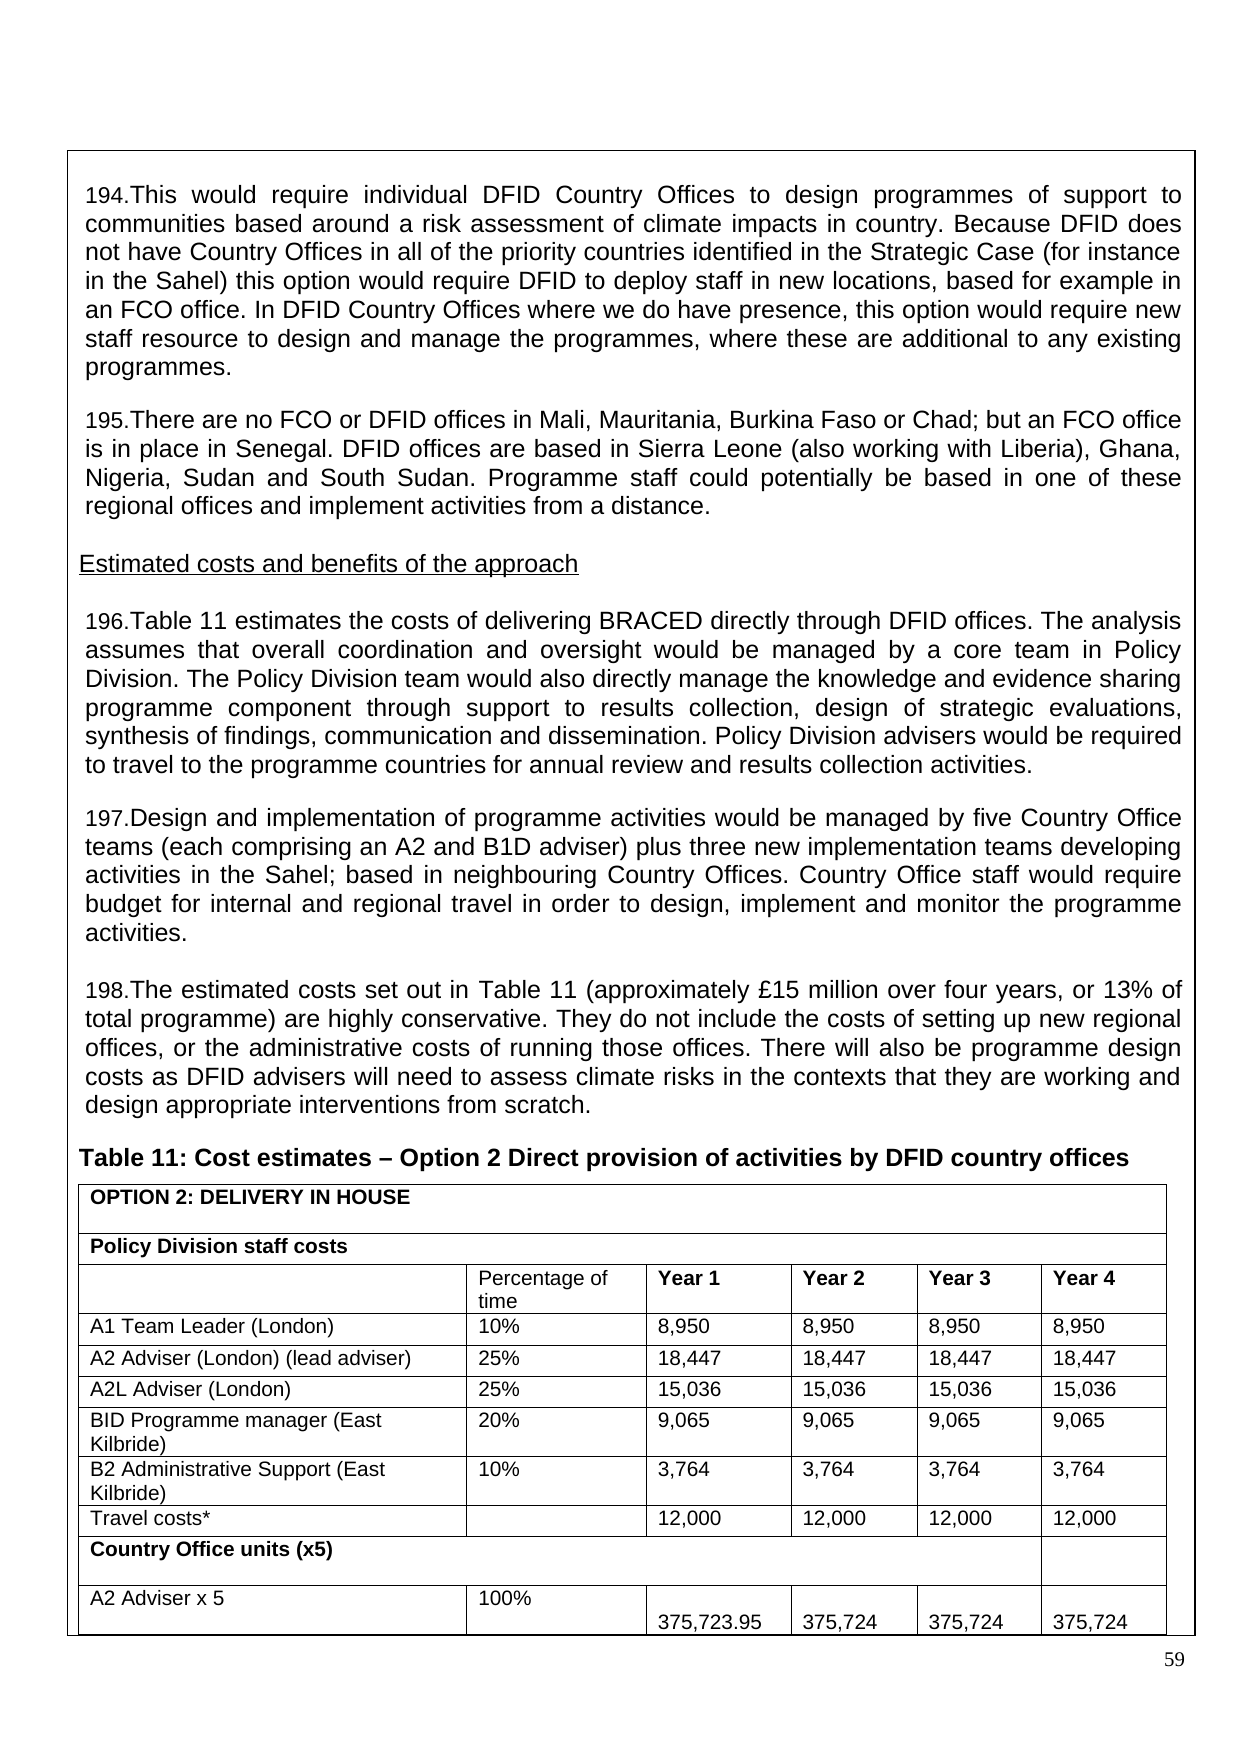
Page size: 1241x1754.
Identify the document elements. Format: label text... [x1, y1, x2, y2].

table_cell 18,447 [792, 1346, 917, 1376]
table_cell 8,950 [647, 1314, 791, 1344]
table_cell BID Programme manager (East Kilbride) [79, 1408, 466, 1456]
table_cell 12,000 [918, 1506, 1041, 1536]
table_cell 20% [467, 1408, 646, 1456]
table_cell 375,724 [1042, 1586, 1166, 1634]
table_cell 10% [467, 1314, 646, 1344]
table_cell 18,447 [1042, 1346, 1166, 1376]
table_cell Year 1 [647, 1265, 791, 1313]
table_cell 100% [467, 1586, 646, 1634]
table_cell Year 3 [918, 1265, 1041, 1313]
table_cell A2 Adviser (London) (lead adviser) [79, 1346, 466, 1376]
table_cell 12,000 [1042, 1506, 1166, 1536]
table_cell A2 Adviser x 5 [79, 1586, 466, 1634]
table_cell Policy Division staff costs [79, 1234, 1166, 1264]
table_cell B2 Administrative Support (East Kilbride) [79, 1457, 466, 1505]
table_cell 9,065 [918, 1408, 1041, 1456]
table_cell Percentage of time [467, 1265, 646, 1313]
table_cell 12,000 [792, 1506, 917, 1536]
table_cell A2L Adviser (London) [79, 1377, 466, 1407]
table_header OPTION 2: DELIVERY IN HOUSE [79, 1185, 1166, 1233]
table_cell 10% [467, 1457, 646, 1505]
table_cell 9,065 [792, 1408, 917, 1456]
table_cell Country Office units (x5) [79, 1537, 1041, 1585]
table_cell 25% [467, 1346, 646, 1376]
table_cell 3,764 [647, 1457, 791, 1505]
table_cell 3,764 [792, 1457, 917, 1505]
table_cell 15,036 [647, 1377, 791, 1407]
table_cell 8,950 [792, 1314, 917, 1344]
table_cell 8,950 [1042, 1314, 1166, 1344]
table_cell [1042, 1537, 1166, 1585]
table_cell A1 Team Leader (London) [79, 1314, 466, 1344]
table_cell 12,000 [647, 1506, 791, 1536]
table_cell 18,447 [918, 1346, 1041, 1376]
table_cell 8,950 [918, 1314, 1041, 1344]
table_cell [79, 1265, 466, 1313]
table_cell 15,036 [792, 1377, 917, 1407]
table_cell 25% [467, 1377, 646, 1407]
table_cell Travel costs* [79, 1506, 466, 1536]
table_cell 15,036 [1042, 1377, 1166, 1407]
table_cell 375,724 [792, 1586, 917, 1634]
table_cell 3,764 [1042, 1457, 1166, 1505]
table_cell 15,036 [918, 1377, 1041, 1407]
table_cell 9,065 [647, 1408, 791, 1456]
table_cell 9,065 [1042, 1408, 1166, 1456]
table_cell Year 2 [792, 1265, 917, 1313]
table_cell [467, 1506, 646, 1536]
table_cell 18,447 [647, 1346, 791, 1376]
table_cell Year 4 [1042, 1265, 1166, 1313]
table_cell 375,724 [918, 1586, 1041, 1634]
table_cell 375,723.95 [647, 1586, 791, 1634]
table_cell 3,764 [918, 1457, 1041, 1505]
table_header B: The case for investing in DRR and adaptation There are two options Table 6: Investment Options Economic appraisal The Strategic Case made the economic case for government intervention to deal with the impacts of increased extreme weather and climate events on communities in developing countries. There are a number of different interventions that can be used to tackle the market and governance failures set out in the Strategic Case. To deliver public goods to communities, governments can provide goods and services such as small-scale buffer infrastructure, local early warning systems, community awareness raising and evacuation planning, crop diversification, and micro-insurance. To help poor and vulnerable groups in society build their resilience to deal with shocks governments can provide goods and services – or they can deliver social protection programmes such as cash transfers; asset transfers; employment guarantees; or social pensions. Governments can also seek to influence the broader patterns of economic development that can build resilience of the economy as a whole to extreme events. Where programmes work in a defined context, the usual approach to the economic appraisal is to present and compare the additional costs and additional benefits of the proposed set of activities, and subject these to sensitivity analyses. However, the BRACED programme proposes to support a range of projects in multiple contexts, many of which have not yet been designed and actual costs and benefits are uncertain. Therefore a comprehensive cost and benefit analysis (CBA) is neither possible nor proportional, and has not been undertaken. Instead the approach used to consider the costs and benefits of BRACED has been to identify the costs and benefits of community based adaptation and DRR from the literature and to provide CBA from comparable projects. This section makes the case for the effectiveness of the programme – the extent to which BRACED outputs will active the planned outcomes. It will also consider the costs and benefits of the counterfactual scenario – no further DFID support to community based adaptation and DRR. Option 1: Fund community based adaptation and DRR There is a substantial and growing body of evidence to suggest that the benefits of climate change adaptation and DRR exceed the costs. At a global level, Parry et al estimate that the mean cost of adaptation measures is $6 trillion. Even though adaptation does not remove all – or even most – of the impacts of climate change, it is clearly worthwhile, with a mean benefit of over $300 trillion, at a mean benefit to cost ratio of about 60 to 1 (Parry et al, 2009). It is more difficult to assess cost benefit ratios at a micro level. As Hallegatte et al (2013) has shown, net-present-value calculations (discounted total benefits minus discounted total costs) break down in the presence of uncertainty about which climate projections will play out in practice. Small changes in the ‘without programme’ climate scenario have a big impact on the expected benefits of the programme being appraised. It is also difficult to quantify the benefits of adaptation and DRR activities. The impacts of climate change can play out over very long time periods, meaning that programme benefits need to be evaluated a long time into the future. What is more, ‘resilience’ is context specific and can mean different things to different communities - is therefore often difficult to place a monetary value on the benefits of interventions that aim to build resilience to climate extremes. This programme will work at the micro level in a range of countries and contexts to scale up responses to climate change that are specific to the risks identified in those communities, and will through components C and D work to strengthen the policy and institutional frameworks to sustain and replicate these interventions. This will be complemented by support to governments to develop macro strategies that build systematic resilience to shocks. As the specific grassroots interventions that this programme will implement are yet to be identified, this section reviews evidence from similar interventions in order to assess the extent to which they offer a positive rate of return. BRACED is also expected in its implementation to provide more details on the costs and benefits of DRR and adaptation interventions. This will include information on unit costs. This is important as the evidence in developing the assessment of VFM of DRR and adaptation interventions. Evidence review Despite the huge number of community-based adaptation programmes under implementation by governments, donors and NGOs; until recently the number of rigorous, experimental, and peer reviewed cost-benefit analyses for those projects was relatively small. Where evidence of benefit to cost ratios does exist, it is largely drawn from ex-post evaluation of projects. Two studies (DFID 2005 and Mechler 2005) reviewed the evidence base for benefit to cost ratios for community based adaptation and DRR in 2005. The DFID study concluded that, “research into the costs of natural disasters and the costs and benefits of DRR measures is not well developed, and much of the evidence is anecdotal. However, a number of bottom-up, or micro-economic assessments, of DRR measures have also been undertaken. These typically examine a proposed package of DRR measures for a specific area. Such studies have identified a wide range of DRR measures with positive benefit-cost ratios. The benefit-cost ratios are obviously heavily dependent upon local circumstances (for example construction cost, efficacy of DRR measure, value of assets and numbers of persons affected), but the studies demonstrate the potential for economically effective DRR measures in developing countries. This evidence strongly suggests that there can be positive economic returns from DRR measures, and that additional development benefits can be realised”. Mechler (2005) reviews the literature on the efficiency and net benefits of preventive disaster management measures in reducing and avoiding disaster impacts. The author finds that large returns to preventive measures have been found in studies appraising the potential benefits before implementation, or evaluating the actual benefits ex-post (a summary of the 11 studies reviewed is provided in the Annex A). Benefits to cost ratios were £2 for every £1 invested or higher. In a subsequent paper, Linnerooth-Bayer and Mechler (2008) updated this analysis and found that in many contexts every Euro invested in risk prevention returns roughly 2 to 4 Euros in terms of avoided or reduced disaster impacts on life, property, economy and environment. A literature review commissioned as part of this appraisal has identified a number of more recent studies - some of them from programmes operating to scale - that have provided stronger evidence of value for money with benefits greatly exceeding costs. These are summarised below, and an evidence rating is provided for each study. A DFID-funded project in Malawi supporting crop diversification, soil and water conservation, and provision of drought-resistant livestock, has yielded positive benefit cost ratios (calculated at a discount rate of 10%) between 24.30 and 37.32 depending on the underlying assumptions (Medium; small scale study but independent and controlled); The Chars Livelihoods Programme in Bangladesh has used community public works, to raise more than 100,000 homesteads on the riverine chars above the 1998 record flood levels. In addition it provides women (55,000 by 2010) with productive assets to reduce income poverty and strengthen further their resilience. A DFID study concluded that the plinths had a benefit to cost ratio of 4.3 to 1 and the assets 7.9 to 1. (Medium evidence). An independent, controlled, longitudinal study in four chars villages confirmed that the improvements made in the livelihoods of flood prone households continued over time. It identified additional qualitative benefits for women from the programme, including greater social inclusion, confidence and empowerment. (Strong evidence, independent and controlled); The DFID-funded Protracted Relief Programme in Zimbabwe has shown that small scale projects (for example conservation farming; seeds, fertilisers and small stock distribution; crop diversification) aimed at increasing food security have led to benefits outweighing costs by between 1.6 and 17.2 times depending on the intervention. The package of interventions resulted in an Internal Rate of Return of 44% (calculated using a discount rate of 12%). (Strong evidence; large scale and programme designed taking account of drought risk); The Risk to Resilience Study Team (2009) reviewed drought- and flood- risk reduction strategies in India, Nepal and Pakistan. The review shows that individual measures have positive BCRs (between 1 and 8.55) and in some cases well above those achieved through other common development investments (Strong evidence); Venton and Venton (2004) looked at two community-based projects in Bihar and Andhra in India, the former vulnerable to floods and the latter to both floods and droughts. The economic analysis shows benefit-cost ratios (BCR) (at 10% discount rate) of 3.76 and 13.38 respectively (Medium evidence; small-scale study). Box 7 reviews the evidence on the specific types of activity likely to be funded by the BRACED programme – these are early warning systems; community based risk reduction; social protection programmes; insurance; natural resource management; and infrastructure. The evidence allows us to conclude that the benefits of adopting a disaster risk reduction approach to build climate resilience exceed the costs in the vast majority of cases. Option 2: No further DFID support to community based adaptation and DRR The costs of not investing in community based adaptation and DRR are potentially very large. The World Bank Economics of Adaptation to Climate Change study estimates that the global costs of adapting to a 2-degree world between 2010 and 2050 to be in the region of $70 billion to $100 billion per year. Box 8: VFM review of activities similar to those in the BRACED programme The costs to HMG and to society that will result from climate extremes if there is no further intervention are threefold. First is the cost of wider investments failing due to extreme climate risk (opportunity costs). The second is the long-term impacts of a changed climate (higher temperatures, changes in total precipitation and rainfall patterns), which are likely to reduce crop yields for farmers unless adaptation measures are implemented, or disruption of other livelihood generating activities. These costs can worsen food security and increase hunger and malnutrition. The third is the actual cost of humanitarian response to extreme climate events when adaptation actions have not been undertaken to support the most vulnerable. On the third of these costs, there is strong evidence to suggest that investment in building the resilience of communities to cope with risk in disaster prone regions is more cost-effective than humanitarian response after the fact. The evidence from a recent DFID paper analysing the economics of early response measures in Kenya and Ethiopia clearly points to three conclusions: Early response is far more cost effective than late humanitarian response. In southern Ethiopia, with a beneficiary population of 2.8m, household level data suggest that early response could save between $662m and $1.3billion in a single event. A perceived risk in responding early is that humanitarian funds will be released incorrectly to situations that turn out not to be a disaster. However, these figures suggest that donors could mistakenly release funds two times in Kenya, and seven times in Ethiopia, before the cost is even equivalent to the cost of humanitarian aid in one event. Given uncertainty, the estimates presented in the paper suggest that while the cost of building resilience is comparatively high, the wider benefits of building resilience can significantly outweigh the costs, leading to the conclusion that investment in resilience is the best value for money. The cost of resilience would have to approach $200 per capita per year for 10 years (almost 50% higher than the figure assumed in this paper) before the modelled costs of resilience begin to approach the cost of humanitarian response. The paper concludes that early response and resilience building measures should be the overwhelming priority response to disasters. The findings in this study fully support an economic imperative for a shift to greater early response and resilience building. Whilst this study only uses a sample of two countries and should not be seen as globally representative, the experience from Kenya and Ethiopia suggests that early action can be very good value for money. Overall, the evidence presented is supportive of community-based adaptation and DRR activities that will encourage resilience building and early responses for disaster risk reduction. The case for investment in BRACED Component C The BRACED theory of change hypothesises that the programme will be achieve a transformational impact on resilience of poor people in vulnerable communities by learning lessons from what approaches work in what context; and using this evidence to influence policy making and development planning. BRACED Component C will generate, synthesise and communicate evidence on which interventions under components A and B work well (and less well). Box 9 looks at whether the benefits of programme component C are likely to outweigh its costs. Box 9: Benefits and Costs of BRACED knowledge and evidence component Climate and Environment Appraisal Table 7 summarises the climate change and environmental categories on whether to invest in DRR and climate change adaptation. The categories are defined as: Category A, high potential risk or high opportunity; B, medium or manageable or medium opportunity; C, low or no risk, or no opportunity; or D, core contribution to a multilateral organisation. Table 7: Climate change and environmental categories As the main objective of BRACED as set out in the strategic case is to build resilience to climate extremes and reduce and prevent disasters occurring the decision to invest in DRR and adaptation will have significant opportunities and benefits (Category A). The logframe has explicit climate change and environment indicators. A decision not to invest would forgo those opportunities and benefits and in the face of a worsening environment represent a significant risk – this option would therefore be category B. An important opportunity of BRACED is to bring together development and humanitarian interventions to address the environmental challenges of climate change, and to develop programmes and projects that meet both humanitarian, development and environment objectives by building resilience to climate extremes. More details on the opportunities BRACED presents and how to enhance these benefits is given in the Climate and Environment Assurance Note attached as Annex B. There are risks that some of the proposed activities and investments under BRACED may lead to maladaptive outcomes. For example some grants may fund include rural infrastructure. There is a risk that the ‘climate-proofing’ of these components may exclusively focus on making them physically able to withstand climate effects. These investments could potentially, for example, provide “incentives” for the most vulnerable to remain in locations that would be unviable in 20-30 years’ time according to current projections. This was an important issue identified by the Foresight Report on Migration and Environmental Change. For the Sahel specifically there is a risk that the resilience inherent in the ‘dis-equilibrium’ nature of the drylands environment is not recognised and externally imposed solutions such as intensive agriculture prove maladaptive. Conversely enhancing traditional livelihood strategies that are resilient to existing climate variability may not be sufficient alone in the face of future climate change, both scenarios would prove maladaptive. The individual projects supported by BRACED will need to work at scale in a truly integrated way, with each other and with the policy and institutional context, to enable consideration of complexities and trade-offs in complex socio-ecological systems to ensure they achieve maximum impact. By working at individual community level there is a risk of displaced environmental risks from one community to another, for example an activity to improve irrigation and water use could have an impact on water users downstream by increasing the amount of water taken out of the river. It could also have negative impacts on the wider ecosystem. This risk is more acute if individual projects don’t work with the national and subnational policy and institutional contexts – ensuring government buy-in at all levels. To address this consideration and mitigation of wider systemic climate and environment risks to the whole region or ecosystem in question will be included as criteria for grant selection. NGOs and NGO alliances will need to demonstrate an understanding of the policy and institutional context and have plans for addressing this. Many of the project level impacts can be avoided or reduced where these are identified and actions taken. However, as the projects that BRACED will support are still to be determined there is no definitive list of risks that can be identified at the outset. It will therefore be important when awarding grants that all proposals are subjected to a climate and environment appraisal. There will be a set of more generic risks, and opportunities, with BRACED on implementing the project and choice of activities. This would include limiting the travel associated with the project and ensuring that low carbon technologies are used, and that any interventions are energy efficient. There will also be an opportunity for BRACED to support climate compatible development approaches that deliver triple wins: adaptation, mitigation and development benefits. The option to fund DRR and adaptation is appraised as category B while there are risks these can be mitigated or avoided. The option not to fund implies continued and increasing climate risks to those communities and so is category B for risks. The option to fund provides significant environment and climate change opportunities and is category A. The option not to fund does not provide opportunities and is category C. More details on the potential risks and negative environmental impacts are given in the Climate and Environment Assurance Note (Annex B). Social and Gender Appraisal BRACED recognises the strong links between poverty, gender and vulnerability to climatic disasters. By focusing on the Sahel BRACED will provide significant funding to countries that are at the bottom of the human development index (HDI) and which suffer from chronic food insecurity. Other countries covered by BRACED will be DFID focus countries including fragile states that are highly prone to disasters. The focus of BRACED is building resilience to disasters. This will require a range of interventions to help people manage the risk of droughts, floods and cyclones. In parallel to these interventions there needs to be a renewed focus on addressing the fundamental causes of vulnerability. Of these, chronic poverty is the underlying driver of vulnerability across the Sahel and many other BRACED countries and is reinforced by huge gender disparities, insecurity and conflict, poor governance and lack of respect for human rights, inadequate health provision and lack of education, particularly for girls. All of these need to be addressed through policies and programmes on wealth creation, empowering women and girls and greater investments in education and health, including reproductive health. These are all important for building resilience and while not the focus of BRACED, nonetheless BRACED-funded projects will need to show how they relate to these wider set of issues and interventions. Furthermore, at a political level establishing good governance and building peace and stability across the Sahel and other fragile environments will be critical for long term resilience to climate disasters. One of the key issues for BRACED will be targeting within the selected countries. In order to do this effectively the selection criteria for potential BRACED-funded programmes will need to give high priority to social dimensions of vulnerability in addition to physical vulnerability. The following will be key requirements for selection: Gender. This needs to include a gendered approach to vulnerability analysis. While there is a consensus that women are more vulnerable to disasters than men, there is a need to understand the particularly vulnerabilities facing women and men in each context. Furthermore, BRACED will consider funding programmes specifically targeting women and girls. This will be critical for the Sahel where gender inequalities are also some of the highest in the world; in the 2011 Gender Inequality Index Chad ranked 145 out of 146, Niger 144 and Mali 143. Multi-dimensional analysis of vulnerability - In addition to gender there are other important social drivers of vulnerability including age and ethnicity which will require an understanding of the multi-dimensions of vulnerability. Social exclusion and marginalisation - In many countries covered by BRACED, including large parts of the Sahel, social exclusion and marginalisation have been major drivers of both conflict and vulnerability. Participatory methodologies - including participatory vulnerability analysis will be critical for both understanding vulnerability and designing effective interventions. BRACED funded projects will need to clearly demonstrate a strong track record and commitment to participatory approaches. Empowerment and accountability - BRACED will expect NGO partners to be involved in policy influencing, political economy analysis and empowering communities and local civil society groups to hold governments and donors to account for their policies and programmes on adaptation and disaster risk reduction. C. Appraisal of Delivery options Economic Appraisal Appraisal Section B shows that investments in community-based adaptation are very likely to have a positive rate of return. It also shows that costs to society and to HMG are likely to be higher in the without-programme scenario) than with the programme - because it is more expensive to respond and recover from extreme climate events than it is to build resilience ex ante. This section looks at a number of ways in which the BRACED programme could deliver its activities. A range of options to support community based adaptation and DRR to build resilience to climate extremes were considered. These were assessed against the following critical success criteria: Table 8: Critical Success Criteria In addition the social and environment appraisals consider the extent which the delivery options perform well in fragile contexts; target women and girls; and ensure that activities are low carbon, climate resilient environmentally sustainable. The list of wider options considered but rejected include: Provision of goods and services by national or local governments in priority countries funded through DFID budget support. This option is not feasible (at least in phase 1 of the programme), as DFID does not have geographical presence in the programme focus countries. DFID does not have existing working relationships with local governments in the programme countries and so the number of new ground staff needed to implement this option is unacceptably high. However this option could be considered under phase 2 of the programme following preparatory work in-country. Delivery through a multilateral climate investment fund such as the Pilot Programme on Climate Resilience or Adaptation Fund. HMG already provides support to multilateral funds elsewhere under the International Climate Fund (to date, £431 million to the PPCR and £10 million to the Adaptation Fund). Working through multilaterals can complement the bilateral programmes that we implement through our country and regional offices. Multilateral programmes enable us to deliver large scale support for adaptation through institutions that are effective, and build progress in key areas that we are unable to bilaterally. A separate Business Case will consider whether the multilateral climate funds are able to absorb and disburse additional finance and the extent to which this offers good value for money. Appraisal of the delivery options The three remaining options to be appraised are: Finance to adaptation multilateral organisations to implement activities on DRR and climate change adaptation either as part of their core activities or within separate facility or trust fund. Organisations with core business in this focus area include WFP, UNISDR, and the GFDRR. Direct provision of DRR and adaptation activities to vulnerable communities in a selection of countries by DFID country offices. NB this option is not possible for the Sahel where DFID does not have country offices. Direct support to civil society organisations their partners and to scale up their existing activities on DRR and climate change adaptation. Option 1: Finance to adaptation multilateral organisations How it would work Under this option DFID would transfer funds to a multilateral organisation that would deliver community based adaptation and DRR activities as part of its core activities or under a new programme window. Multilateral organisations with core business in this subject are the United Nations World Food Programme (WFP), the United Nations Office for Disaster Risk Reduction (UNISDR) and the Global Fund for Disaster Risk Reduction (GFDRR). The analysis of these three organisations draws heavily on the assessment made during the DFID Multilateral Aid Review 2011 as well as desk-based research using online resources (including the Australian Multilateral Aid Review). The World Food Programme is the world’s largest humanitarian organisation with two-thirds of its resources channelled through humanitarian interventions. Delivering food assistance, it also advocates globally for attention to hunger. It is entirely voluntarily funded and its scale of operation is driven in large part by fluctuating humanitarian need and funding. In 2009 its expenditure was US$ 4.2 billion; in 2010 it was US$ 3.8 billion. WFP receives no core funding: its administrative budget derives from a 7 per cent surcharge on programme funding. The vast bulk of WFP’s income is earmarked by donors to specific operations/purposes – only eight per cent is undirected multilateral. The United Nation’s International Strategy for Disaster Reduction (UNISDR) is a strategic framework, adopted by United Nations Member States in 2000, aiming to guide and co-ordinate the efforts of a wide range of partners to achieve substantive reduction in disaster losses and build resilient nations and communities as an essential condition for sustainable development. UNISDR’s main role includes co-ordination amongst UNISDR system partners, policy guidance, and provision of strategic information on disaster risk – and so it does not at present directly implement activities on the ground. Worldwide UNISDR has approximately 90 members of staff (which includes 48 in regional offices) and an overall annual budget of approximately US$ 28 million. The Global Fund for Disaster Risk Reduction (GFDRR) was established in 2006. It is a facility hosted by the World Bank and guided by a Consultative Group made up of donors, developing countries and international partners. The GFDRR Secretariat employs around 12 full-time staff at its Washington Headquarters, and relies on a network of World Bank and UNISDR staff to support its three ‘tracks’ of programming (global and regional level advocacy; technical and financial assistance to low and middle-income countries; and a disaster recovery fund). Its annual budget for 2010 was $131.5m. Estimated costs and benefits of the approach Table 9 sets out the costs of delivering the BRACED programme through a multilateral organisation. The analysis assumes that programme oversight would be managed by a core advisory team in DFID Policy Division, comprising an A1 Team Leader, A2 and A2L policy leads, and two grade B programme management staff. The multilateral body would deliver overall programme management, implementation, and monitoring and evaluation functions. Information on the proportion of the UNISDR and WFP budget that is spent on administrative and management costs was not readily available from Annual Reports (though a breakdown of expenditures by programme activity was provided in both it was not possible to disaggregate programme and management costs). According to the UNISDR Annual Report 2012, 57% of the organisation’s expenditure is on staff costs. This is to be expected from a knowledge-based institution that delivers its outputs through its staff. A World Bank evaluation of the GFDRR found that the administrative costs of the GFDRR Secretariat as a share of total expenditures administered by the Secretariat have declined steadily as the program has grown since 2006. At 11.3 percent in 2012, these are comparable to other technical assistance and investment programs that World Bank Independent Evaluation Group has reviewed. Through negotiation with multilateral organisations, we would aim to reduce this figure to 10% of programme budget to administration and management costs. Table 9: Cost estimates – Option 1 Finance to Adaptation Multilateral Organisation * Assumes one adviser makes 2 international trips per year at £2000 per trip ** FTE estimates based on DFID Unit Costs data Table 10 assesses the potential benefits of this delivery option against the critical success criteria. Table 10: Benefits estimates - Option 1 Finance to Adaptation Multilateral Organisation Scores: 1 = unsatisfactory; 2 = weak; 3 = satisfactory; 4 = strong This option scored poorly against feasibility, organisational effectiveness, and ability to deliver results at scale; however, it has good potential to work with partner governments and to influence wider policy-making. An overall score for the three institutions has been given against each criterion in table 10. This hides differences between the three institutions. Notably, the World Food Programme performs better against the criteria than the other two organisations. A more detailed consideration of the pros and cons of delivering BRACED through WFP is provided in Box 10. On balance we do not believe that it is feasible to deliver BRACED through WFP because the programme scope is beyond the mandate of the organisation. Broader advantages and risks of the approach A broader advantage of the multilateral option (not captured in Table 10) is the potential to leverage in additional finance from other donors. If the BRACED programme were to set up a new window or trust fund within an existing multilateral organisation, other donors and international organisations could be invited to contribute finance to the fund. A strong disadvantage of this option is the limited scope to build capacity and knowledge in DFID. Outsourcing the delivery of BRACED entirely to a third party could mean that the potential for lesson learning on effective management, implementation and delivery of community based adaptation and DRR activities is not maximised. Box 10: WFP as a potential partner for BRACED delivery Option 2: Direct provision of activities by DFID country offices How it would work This would require individual DFID Country Offices to design programmes of support to communities based around a risk assessment of climate impacts in country. Because DFID does not have Country Offices in all of the priority countries identified in the Strategic Case (for instance in the Sahel) this option would require DFID to deploy staff in new locations, based for example in an FCO office. In DFID Country Offices where we do have presence, this option would require new staff resource to design and manage the programmes, where these are additional to any existing programmes. There are no FCO or DFID offices in Mali, Mauritania, Burkina Faso or Chad; but an FCO office is in place in Senegal. DFID offices are based in Sierra Leone (also working with Liberia), Ghana, Nigeria, Sudan and South Sudan. Programme staff could potentially be based in one of these regional offices and implement activities from a distance. Estimated costs and benefits of the approach Table 11 estimates the costs of delivering BRACED directly through DFID offices. The analysis assumes that overall coordination and oversight would be managed by a core team in Policy Division. The Policy Division team would also directly manage the knowledge and evidence sharing programme component through support to results collection, design of strategic evaluations, synthesis of findings, communication and dissemination. Policy Division advisers would be required to travel to the programme countries for annual review and results collection activities. Design and implementation of programme activities would be managed by five Country Office teams (each comprising an A2 and B1D adviser) plus three new implementation teams developing activities in the Sahel; based in neighbouring Country Offices. Country Office staff would require budget for internal and regional travel in order to design, implement and monitor the programme activities. The estimated costs set out in Table 11 (approximately £15 million over four years, or 13% of total programme) are highly conservative. They do not include the costs of setting up new regional offices, or the administrative costs of running those offices. There will also be programme design costs as DFID advisers will need to assess climate risks in the contexts that they are working and design appropriate interventions from scratch. Table 11: Cost estimates – Option 2 Direct provision of activities by DFID country offices ** FTE estimates based on DFID Unit Costs data; overseas posts are assumed to cost £15,000 per annum more than UK posts (this is a conservative estimate based on DFID overseas allowances data and does not include accommodation costs) * 2 advisers make 3 international visits per year at £2000 per visit ** assumes that in each country 2 advisers make 1 visit per quarter at £500 each *** assumes that in each country 2 advisers make 1 visit per quarter at £2000 per trip Table 12 assesses the potential benefits of this delivery option against the critical success criteria. Table 12: Benefits estimates - Option 2 Direct provision of activities by DFID country offices Scores: 1 = unsatisfactory; 2 = weak; 3 = satisfactory; 4 = strong Broader advantages and risks of the approach This delivery option scored poorly against all of the critical success criteria on. In addition, this option limits potential to leverage in finance from other donors. One advantage of in-house delivery not captured in the analysis is the potential to build internal knowledge and capacity. There is strong potential for DFID staff to gain knowledge and experience in effective management, implementation and delivery of the programme activities. There would also be scope to produce original research outputs that draw on the evidence of what works well and less well across the range of programme contexts. Option 3: Direct support to civil society organisations their partners and to scale up their existing activities on DRR and climate change adaptation How it would work This option would provide grants to NGOs and their partners (local government, UN agencies and private sector) to scale up proven technologies and practices at grassroots level. Selected by a set of investment criteria, NGOs and their partners would be required to demonstrate ability to achieve results on the ground, to build local and national capacity, and to build evidence on what works well and less well on adaptation and DRR. In order that the BRACED programme is transformational – i.e. the whole of the programme is more than the sum of a collection of NGO programmes – NGOs would be required to demonstrate how their activities build resilience beyond just the target communities. There would need to be a strong independent research and evidence programme component to draw lessons across the suite of interventions and to influence local and national policy decision making. An evidence paper prepared for this Business Case shows that there is evidence of demand from NGOs to scale up community based adaptation and DRR activities. Consultations with a sample of international NGOs (including Action Aid, CAFOD, CARE International UK, Christian Aid, Concern Worldwide, Oxfam GB, Plan International, Practical Action, Save the Children, Tearfund, Water Aid and World Vision) and DFID regional advisors demonstrated evidence of a strong demand for support in the NGO resilience community for the scale-up of resilience-building initiatives in the Sahel and other DFID priority countries. NGO focal points provided details of current and planned resilience-building initiatives in Burkina Faso, Chad, Mali, Mauritania and Niger as well as Ethiopia, South Sudan, Sudan, Somalia, Kenya, Uganda, Tanzania, Mozambique, Nigeria, Malawi, Zimbabwe, Nepal, Burma, Pakistan, and Bangladesh. Financial, policy and institutional challenges of existing programmes were communicated and potential activities that could potentially be scaled-up through the BRACED programme shared. The evidence paper identified a financial gap of more than £378 million for resilience-building projects and programmes in the focal countries. Some of the above-mentioned partners have funding gaps in programmes or projects that are designed and ready for implementation. Moreover, some NGOs are implementing successful programmes in just one of the programme countries and could scale-up or strengthen activities in other countries, including across the Sahel. At the same time, there are also NGOs that are implementing relevant programmes elsewhere in Africa with learning strong enough to justify replication in countries in the Sahel. Many NGOs lack in-country presence but have a strong network of local partner organisations. Additional funding would likely lead to strengthened capacity among civil society organisations in the more isolated countries and a potential increased involvement of countries in regional programmes. Estimated costs and benefits of the approach The costs of delivery through NGOs would be similar to those for delivery through a multilateral organisation. Programme oversight would be managed by a core advisory team in DFID Policy Division, comprising an A1 Team Leader, A2 and A2L policy leads, and two grade B programme management staff. Overall management, implementation, monitoring and evaluation of programme activities would be delivered by NGOs. The knowledge and evidence component of the programme would be delivered either through a dedicated A2 adviser based in Policy Division, or it could be outsourced to an external supplier (such as a policy research institute, consultancy company or think tank). All NGOs are required to publish their Annual Report (including financial data) on their external websites. It is however quite difficult to determine what proportion of expenditure should be categorised as administrative and what is programme (staff costs for example are usually not disaggregated). Some NGOs do provide a breakdown of expenditure category: Oxfam report that 9% of budget is spent on administrative support and running costs (not inclusive of 7% fundraising costs) Practical Action report that only 1% of their budget is spent on administrative costs, though this does not include 10% of budget expended on ‘consultancy and publishing’ and 12% on ‘fundraising’ Save the Children International report that 8% of all expenditures are for administration (not inclusive of 12% fundraising costs) We assume that through negotiation with multilateral NGOs this delivery option would allocate up to 10% of programme budget to administration and management costs. Table 13: Cost estimates – Option 3 Finance to NGOs and Partners * Assumes one adviser makes 2 international trips per year at £2000 per trip ** FTE estimates based on DFID Unit Costs data Table 14 assesses the potential benefits of this delivery option against the critical success criteria. Table 14: Benefits estimates - Option 3 direct support to civil society organisations Scores: 1 = unsatisfactory; 2 = weak; 3 = satisfactory; 4 = strong Broader advantages and risks of the approach This delivery option scored well against the critical success criteria, but performance of individual NGOs and their partners may be varied. Good performance will be heavily dependent on effective design of the proposal selection criteria – which should strongly reflect critical success criteria examined here. As set out in the DFID Civil Society Portfolio Review, a strong advantage of delivery through civil society organisations is their ability to deliver services in fragile and conflict affected environments such as the Sahel countries. DFID is on target to spend 30% of official Overseas Development Assistance - approximately £3.4 billion - in fragile states by 2015. A recent IDC inquiry found that DFID was right to increase aid to fragile and conflict-affected states, such as Rwanda and Democratic Republic of Congo (DRC), but it must be prepared to suspend or even cancel a programme if a government flouts agreements or refuses to engage in efforts to increase transparency and accountability. Working with civil society is a way of diversifying the delivery of aid on the ground, reducing the risk of having to stop aid completely, as is the case currently in Rwanda. NGOs will have a range of results reporting and evaluation systems in place and the risk in this delivery option is that reporting will be varied in quality. A meta-evaluation produced by DFID 2011 noted weaknesses in planning, measurement and monitoring of results, and evaluation. The 2010 civil society Portfolio Review also highlighted that it was clear through consultation with NGO partners that they felt they had fallen short on a focus on measuring outcomes and struggled to articulate their value added. However, since the publication of the 2010 Portfolio Review there has been a step change in what is expected from partners in terms of conceptualising and planning. Many organisations now undertake beneficiary monitoring; for example CAFOD and Action Aid have participatory approaches at the core of their M&E processes and routinely gather feedback from beneficiaries. To mitigate this risk there will need to be a strong focus during programme design on harmonisation and quality of results monitoring and evaluation. Summary comparison of delivery options and recommendation Table 15 sets out a multi-criteria analysis for the BRACED delivery options based on the analysis provided above. Each option has been allocated a cost “score” from 1 to 3, with 1 being the lowest cost option and 3 being the most expensive option. Since options 1 and 3 are expected to have similar costs, they both score 2. Each option has been allocated a benefits score, which are weighted according to the relative importance of the criteria. Table 15: Multi-criteria analysis – BRACED delivery options * Benefit scores: 1 = unsatisfactory; 2 = weak; 3 = satisfactory; 4 = strong ** Cost scores: The options are ranked from 1 to 3, with 1 being the lowest cost option as 3 being the most expensive option, *** The benefit cost ratio has no cardinal significance but should be considered relative to the other options. Higher benefit cost ratios are associated with good performance. Option 3 (direct support to civil society organisations to scale up their existing activities on DRR and climate change adaptation) is the best performing option. Though it scored the same as option 1 on cost it scored very well against all of the benefits criteria relative to the other options. The benefit-cost ratios presented should not be treated with any cardinal significance here (they do not describe the return from £1 of investment) but they can be used to compare success across options. Option 3 has the highest benefit to cost ratio and so is the recommended option. Delivery options for BRACED Component C BRACED Component C will generate, synthesise and communicate evidence on which interventions under components A and B work well (and less well). Box 9 considered whether the benefits of programme component C are likely to outweigh its costs and concluded that the benefits of those activities are likely to be large relative to the costs. Box 11 considers delivery options for this component of the programme. Box 11: Delivery options for BRACED knowledge and evidence component D. Appraisal of Management options Appraisal Section B showed that investments in community-based adaptation are very likely to have a positive rate of return and that the costs to society and to HMG are likely to be higher in the without-programme scenario (the counterfactual) than with the programme. Section C considered at a number of ways in which the BRACED programme could deliver its activities. Delivery through NGOs is the recommended option. This section considers economy - how to purchase inputs at the best quality and price. What management functions are required? Table 16 outlines the management functions required of the programme. Table 16: BRACED management functions In this section we consider the best way to manage the delivery agent. Management options are given in Table 17. The critical success criteria against which we will assess the benefits of these options are set out in Table 18. As the functions largely concern management of the grants components of BRACED (i.e. A and B), and making links with the knowledge component (C), the estimated costs are given as a proportion of components A and B only (£100m). Table 17: Management Options Table 18: Critical Success Criteria Appraisal of the management options Option 1: Management by NGO consortium How it would work Under this option DFID would invite bids from NGO consortia to manage the implementation of components A and B of the BRACED programme. The evidence review conducted for this Business Case found no evidence of NGO consortia operating at such large scale. Estimated costs and benefits of the approach Table 19: Benefits estimates of management option 1 – NGO consortium Scores: 1 = unsatisfactory; 2 = weak; 3 = satisfactory; 4 = strong Table 20: Cost estimates of management option 1 – NGO consortium Option 2: Management by third party external management agent How it would work Under this option a management agent would be selected following competitive bids to manage the fund. The chosen management agent may be drawn either from the not-for-profit or fully commercial companies or consultancy groups. The DFID South Asia Climate Resilience Alliance (SACRA) Programme is an example of management by a third party management agent from the not-for-profit sector (International Institute for Environment and Development IIED). The Global Poverty Action Fund (GPAF) management solution, discussed in Box 14 under option 5 below, is another example of using an external manager. Box 12 Estimated costs and benefits of the approach Table 21: Benefit estimates of management option 2 – third party external agent Scores: 1 = unsatisfactory; 2 = weak; 3 = satisfactory; 4 = strong Table 22: Cost estimates of management option 2 –third party external agent Option 3: Management by international organisation How it would work Under this option, an international organisation such as GFDRR, UNISDR or WFP would be invited to manage grants to NGOs and partners. Any DFID contribution to this would probably take the form of a Trust Fund. An example of an international agency as Fund Administrator is the DFID Adaptation for Smallholder Agriculture Programme (ASAP), managed by IFAD. Box 13 Estimated costs and benefits of the approach Table 23: Benefits estimates of management option 3 – international organisation Scores: 1 = unsatisfactory; 2 = weak; 3 = satisfactory; 4 = strong Table 24: Cost estimates of management option 3 – international organisation Option 4: Management in-house How it would work Under this option DFID would recruit a new project management unit. Due mainly to manpower constraints, DFID has been reducing its direct management activities in recent years and it would require very strong evidence in order to adopt this approach for BRACED. Estimated costs and benefits of the approach Table 25: Benefits estimates of management option 4 – in house Scores: 1 = unsatisfactory; 2 = weak; 3 = satisfactory; 4 = strong Table 26: Cost estimates of management option 4 – in house Option 5: Hybrid management option How it would work Under this option the strategic oversight management functions identified in table 19 would be implemented in house by DFID advisers, whilst the fund administrative function would be contracted to an external management agent (as per option 2). The DFID Global Poverty Action Fund (GPAF) programme combines strong DFID oversight, an independent advisory panel, day-to-day management by an external agent, and specific functions (monitoring and evaluation and due diligence) delegated to two further external agents. Table 27: Benefits estimates of management option 5 – hybrid option Scores: 1 = unsatisfactory; 2 = weak; 3 = satisfactory; 4 = strong Table 28: Cost estimates of management option 4 – hybrid option Summary comparison of management options and recommendation Table 29 sets out a multi-criteria analysis for the BRACED management options based on the analysis provided above. Each option has been allocated a cost “score” from 1 to 5, with 1 being the lowest cost option and 5 being the most expensive option. Since options 2 and 5 are expected to have similar costs, they both score 3. Each option has been allocated a benefits score, which are weighted according to the relative importance of the criteria. Option 5 (strategic oversight by DFID plus fund administration by and external management agent) is the best performing option. Though it scored the same as option 2 on cost it scored very well against all of the benefits criteria relative to the other options. The benefit-cost ratios presented should not be treated with any cardinal significance here (they do not describe the return from £1 of investment) but they can be used to compare success across options. Option 5 has the highest benefit to cost ratio and so is the recommended option. Table 29: Multi-criteria analysis – BRACED management options * Benefit scores: 1 = unsatisfactory; 2 = weak; 3 = satisfactory; 4 = strong ** Cost scores: The options are ranked from 1 to 5, with 1 being the lowest cost option as 5 being the most expensive option. *** The benefit cost ratio has no cardinal significance but should be considered relative to the other options. Higher benefit cost ratios are associated with good performance. E. Summary of appraisal recommendations In line with the “3 E’s Framework” as set out in DFID’s Approach to Value for Money, this appraisal considered three questions and associated sets of options. Appraisal section B concluded that the benefits of investing in DRR and community based adaptation will outweigh the costs. It also showed that the costs of early actions to build resilience are much lower than those associated with ex-ante responses. Appraisal section C considered delivery options for BRACED. The recommendation is delivery through an NGO led consortia for programmes A and B, and delivery by an independent agency for component C Appraisal section D considered VFM of different management arrangements for the BRACED programme. The recommendation is that strategic oversight functions be carried out in-house by a dedicated advisory team in DFID, with fund administration functions contracted out to a third party management agent. The recommendations from the appraisal case are summarised in figure 3. Figure 3: Structure of the BRACED programme based on appraisal case recommendations [68, 151, 1194, 1635]
